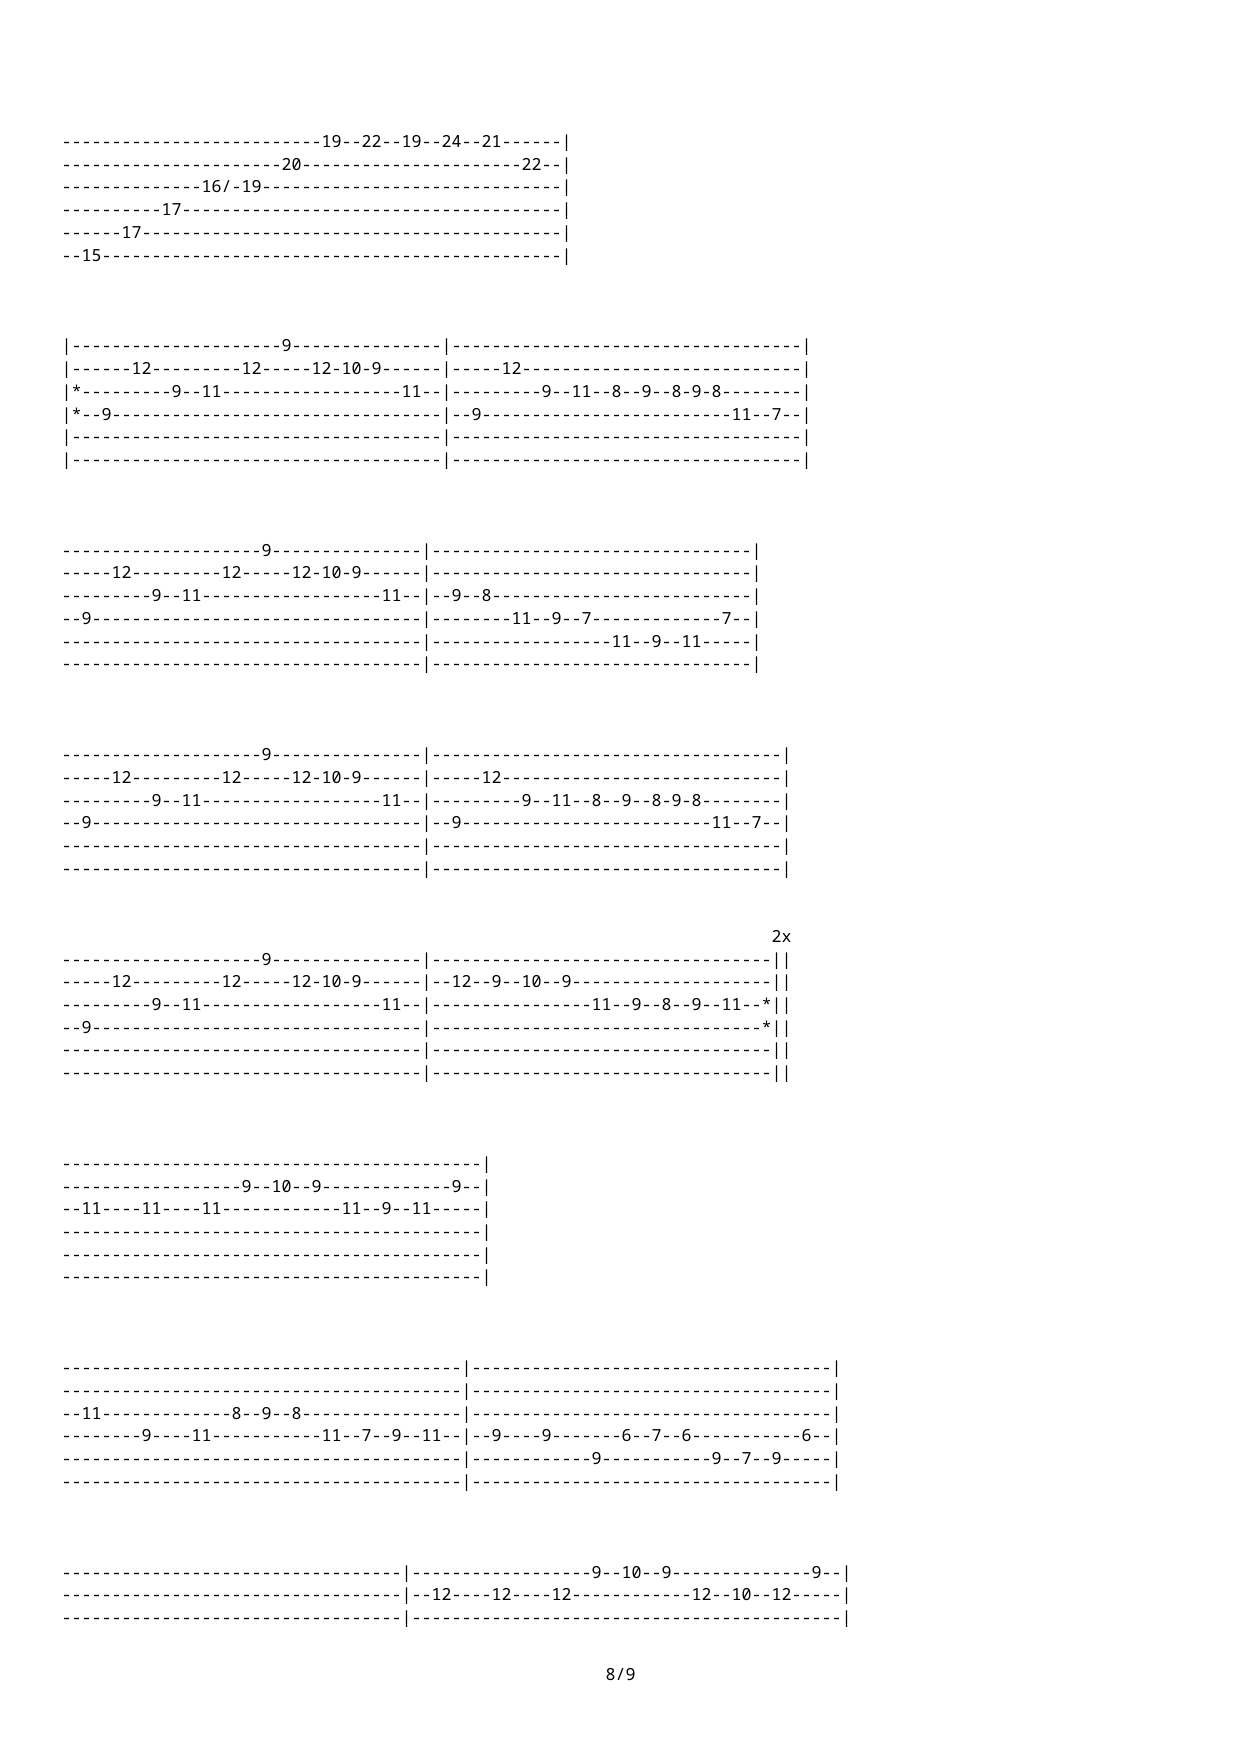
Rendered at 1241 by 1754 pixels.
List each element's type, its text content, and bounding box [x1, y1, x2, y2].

text --------------------9---------------|-----------------------------------| [61, 743, 1179, 765]
text --15----------------------------------------------| [61, 243, 1179, 266]
text ------------------------------------------| [61, 1265, 1179, 1288]
text ----------------------------------|--12----12----12------------12--10--12-----| [61, 1583, 1179, 1606]
text ----------------------------------------|------------------------------------| [61, 1469, 1179, 1492]
text --------------------9---------------|--------------------------------| [61, 538, 1179, 561]
text ------------------------------------|----------------------------------|| [61, 1038, 1179, 1061]
text --------9----11-----------11--7--9--11--|--9----9-------6--7--6-----------6--| [61, 1424, 1179, 1447]
text |*--9---------------------------------|--9-------------------------11--7--| [61, 402, 1179, 425]
text ---------9--11------------------11--|---------9--11--8--9--8-9-8--------| [61, 788, 1179, 811]
text --9---------------------------------|--------11--9--7-------------7--| [61, 606, 1179, 629]
text |---------------------9---------------|-----------------------------------| [61, 334, 1179, 357]
text ------------------------------------------| [61, 1151, 1179, 1174]
text ------------------------------------|-----------------------------------| [61, 856, 1179, 879]
text ------------------------------------------| [61, 1242, 1179, 1265]
text --------------------------19--22--19--24--21------| [61, 129, 1179, 152]
text ----------------------------------------|------------------------------------| [61, 1356, 1179, 1378]
text -----12---------12-----12-10-9------|--12--9--10--9--------------------|| [61, 970, 1179, 992]
text ------------------9--10--9-------------9--| [61, 1174, 1179, 1197]
text |-------------------------------------|-----------------------------------| [61, 425, 1179, 447]
text --------------16/-19------------------------------| [61, 175, 1179, 198]
text ------------------------------------|----------------------------------|| [61, 1061, 1179, 1083]
text |*---------9--11------------------11--|---------9--11--8--9--8-9-8--------| [61, 379, 1179, 402]
text ---------9--11------------------11--|----------------11--9--8--9--11--*|| [61, 992, 1179, 1015]
text -----12---------12-----12-10-9------|-----12----------------------------| [61, 765, 1179, 788]
text ----------------------20----------------------22--| [61, 152, 1179, 175]
text ------------------------------------|--------------------------------| [61, 652, 1179, 674]
text ----------------------------------------|------------9-----------9--7--9-----| [61, 1447, 1179, 1469]
text --9---------------------------------|---------------------------------*|| [61, 1015, 1179, 1038]
text |------12---------12-----12-10-9------|-----12----------------------------| [61, 357, 1179, 379]
text --11----11----11------------11--9--11-----| [61, 1197, 1179, 1219]
text ------17------------------------------------------| [61, 220, 1179, 243]
text ----------------------------------|------------------9--10--9--------------9--| [61, 1560, 1179, 1583]
text 2x [61, 924, 1179, 947]
text |-------------------------------------|-----------------------------------| [61, 447, 1179, 470]
text --11-------------8--9--8----------------|------------------------------------| [61, 1401, 1179, 1424]
text ----------17--------------------------------------| [61, 198, 1179, 220]
text --9---------------------------------|--9-------------------------11--7--| [61, 811, 1179, 833]
text --------------------9---------------|----------------------------------|| [61, 947, 1179, 970]
text ----------------------------------|-------------------------------------------| [61, 1606, 1179, 1628]
text ------------------------------------|------------------11--9--11-----| [61, 629, 1179, 652]
text ------------------------------------|-----------------------------------| [61, 833, 1179, 856]
text ----------------------------------------|------------------------------------| [61, 1378, 1179, 1401]
text -----12---------12-----12-10-9------|--------------------------------| [61, 561, 1179, 584]
text ---------9--11------------------11--|--9--8--------------------------| [61, 584, 1179, 606]
text ------------------------------------------| [61, 1219, 1179, 1242]
